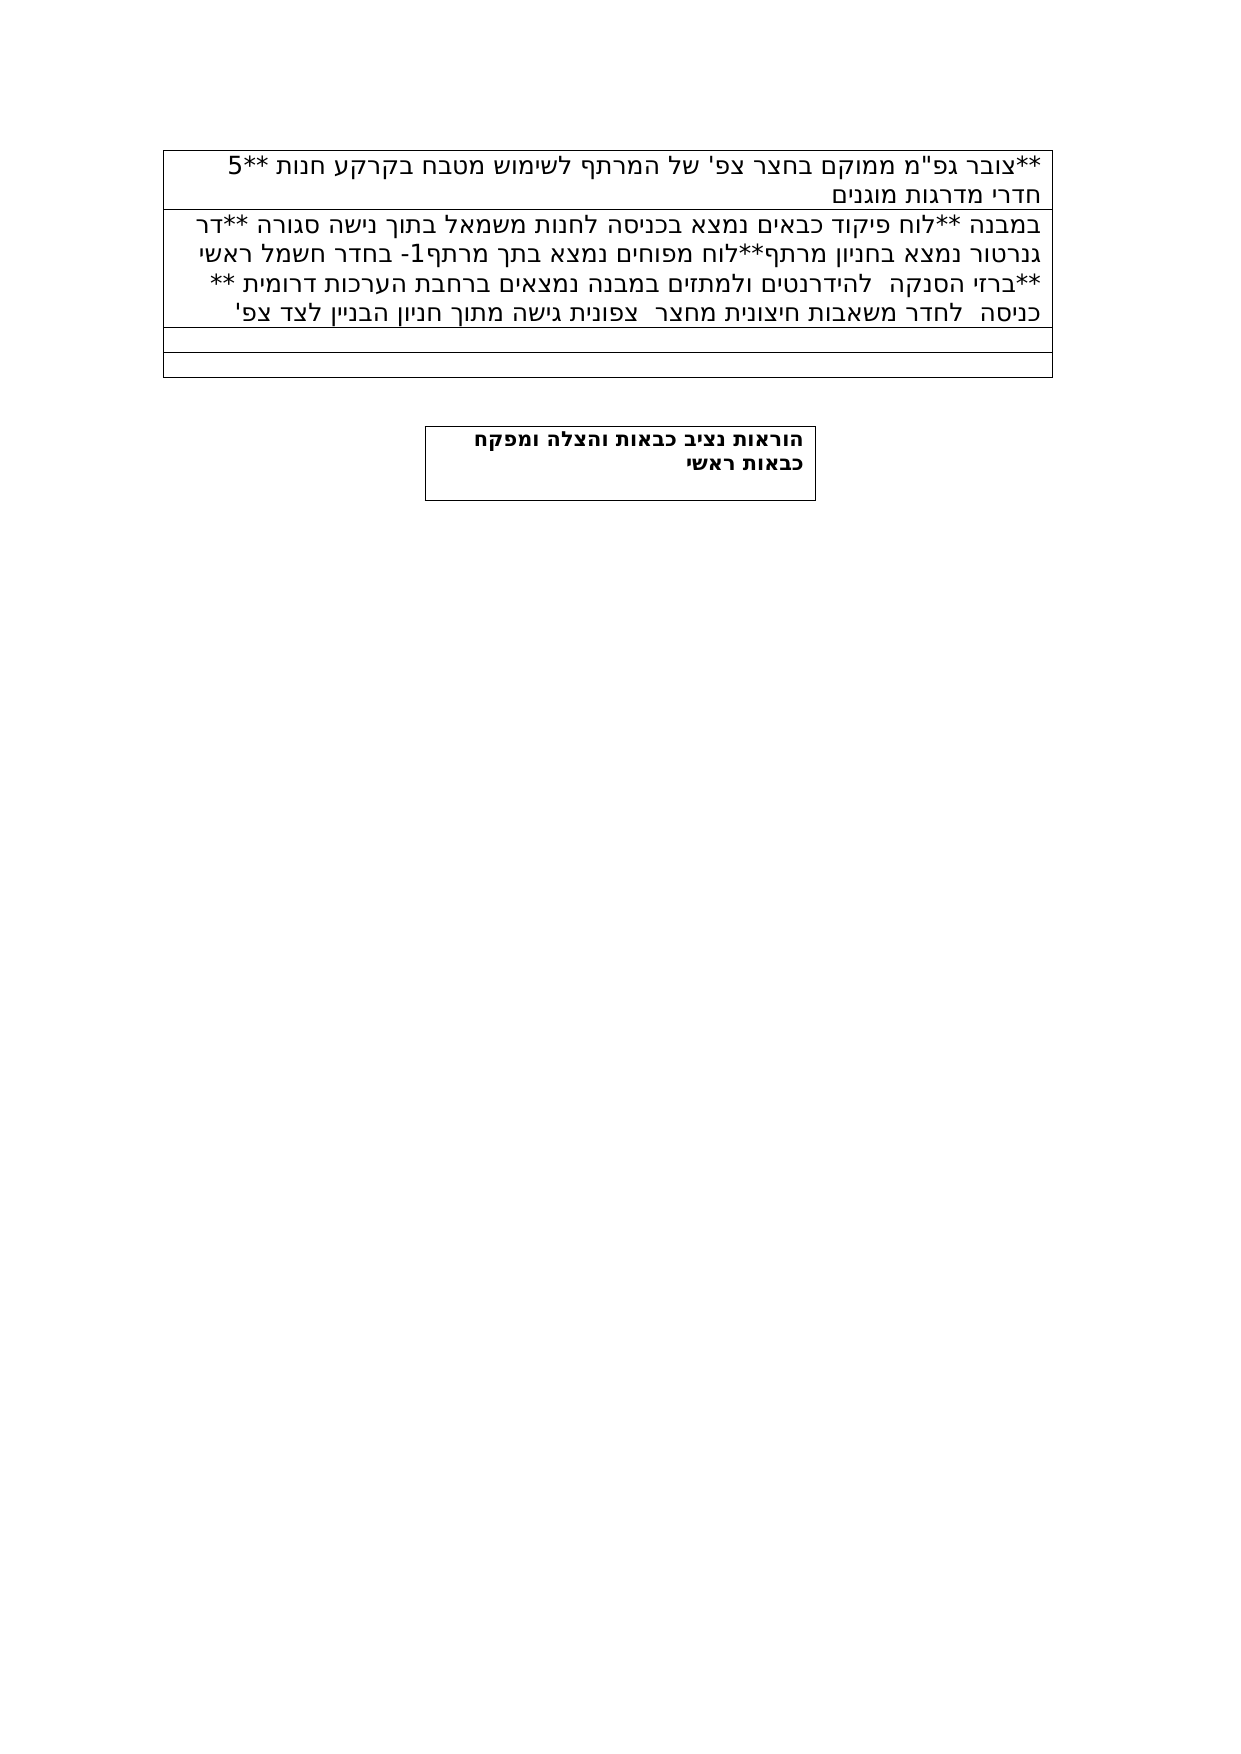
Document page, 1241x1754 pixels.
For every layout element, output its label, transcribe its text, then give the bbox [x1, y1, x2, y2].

table_header הוראות נציב כבאות והצלה ומפקח כבאות ראשי [426, 427, 815, 499]
table_cell במבנה **לוח פיקוד כבאים נמצא בכניסה לחנות משמאל בתוך נישה סגורה **דר גנרטור נמצא בחניון מרתף**לוח מפוחים נמצא בתך מרתף1- בחדר חשמל ראשי **ברזי הסנקה להידרנטים ולמתזים במבנה נמצאים ברחבת הערכות דרומית ** כניסה לחדר משאבות חיצונית מחצר צפונית גישה מתוך חניון הבניין לצד צפ' [164, 210, 1052, 327]
table_header **צובר גפ"מ ממוקם בחצר צפ' של המרתף לשימוש מטבח בקרקע חנות **5 חדרי מדרגות מוגנים [164, 151, 1052, 209]
table_cell [164, 328, 1052, 352]
table_cell [164, 353, 1052, 377]
